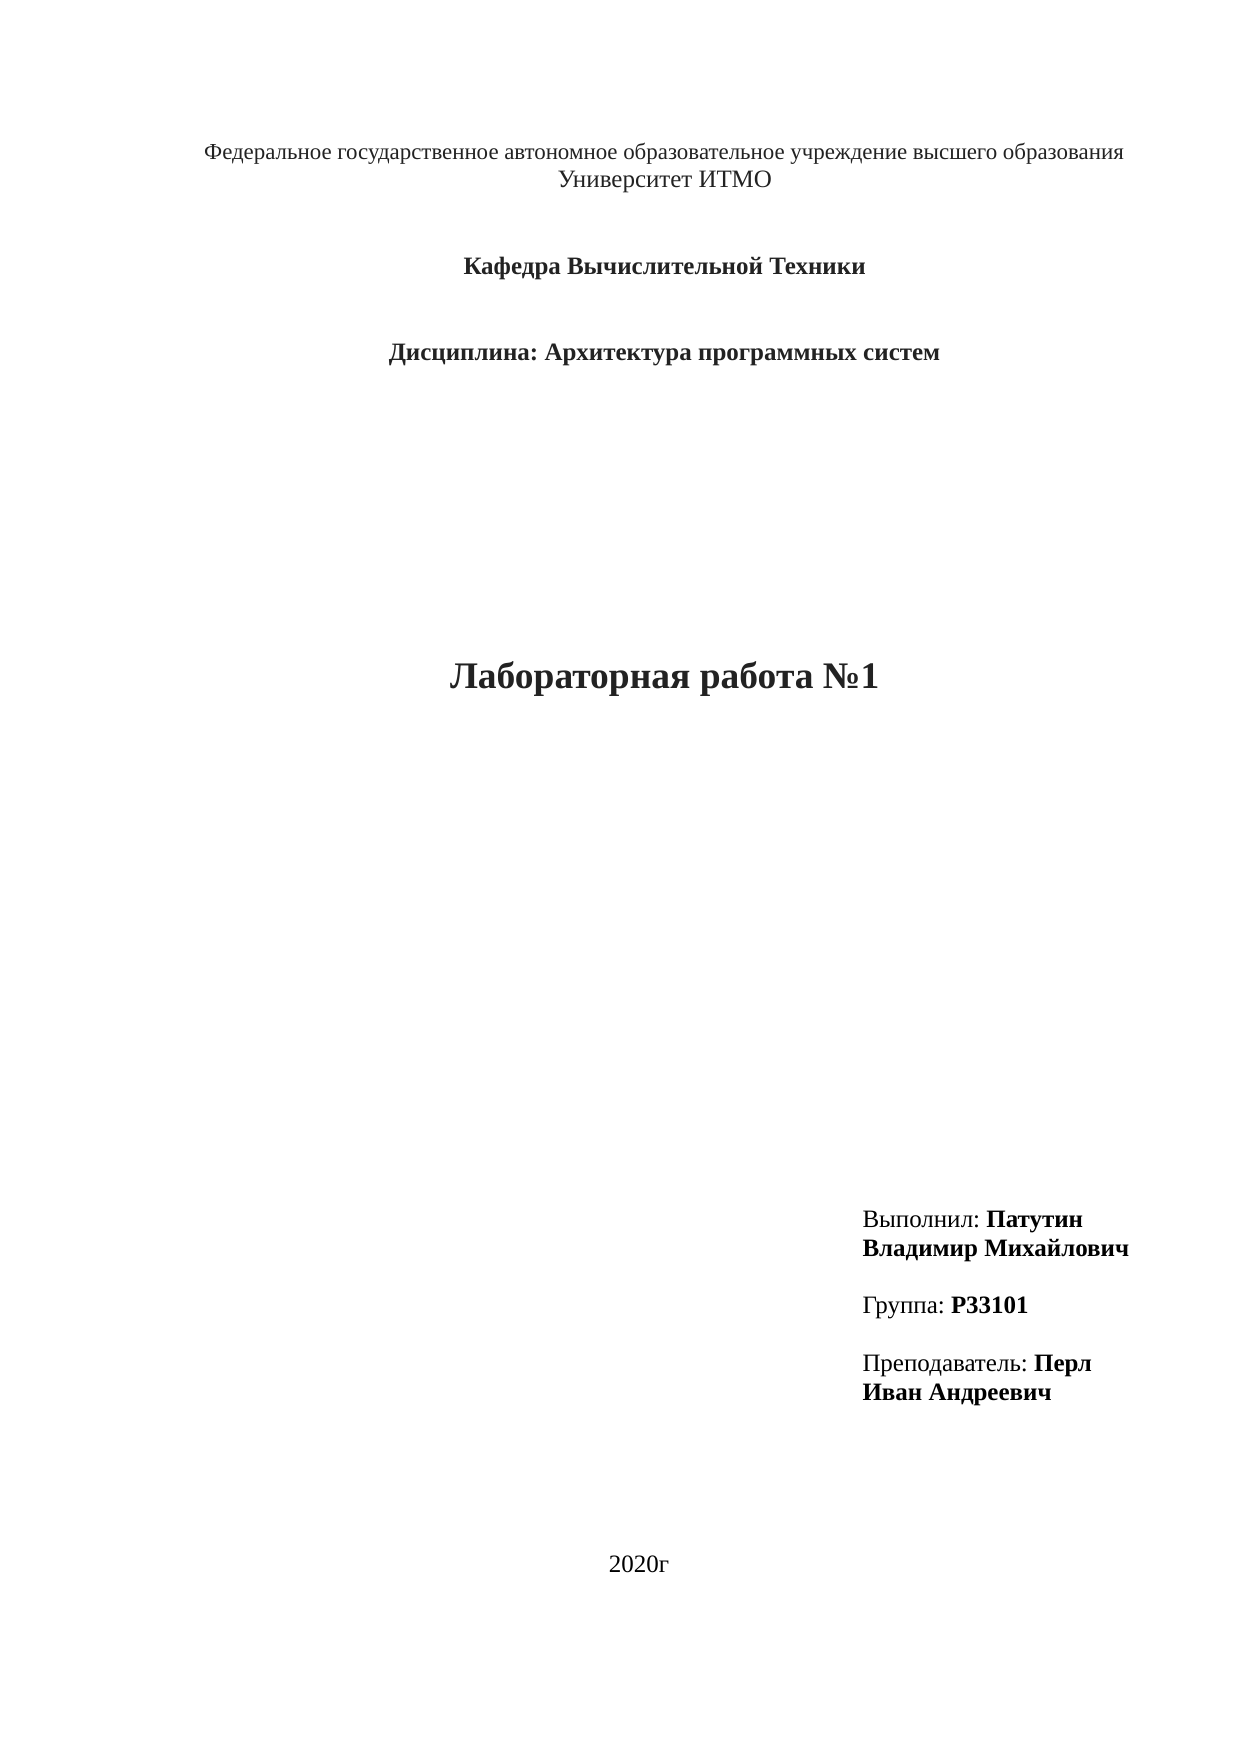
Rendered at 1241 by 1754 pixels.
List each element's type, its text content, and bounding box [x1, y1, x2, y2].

text Преподаватель: Перл Иван Андреевич [862, 1348, 1152, 1406]
text 2020г [177, 1549, 1152, 1578]
text Университет ИТМО [177, 164, 1152, 193]
text Кафедра Вычислительной Техники [177, 251, 1152, 279]
text Лабораторная работа №1 [177, 653, 1152, 696]
text Федеральное государственное автономное образовательное учреждение высшего образования [177, 138, 1152, 164]
text Дисциплина: Архитектура программных систем [177, 337, 1152, 366]
text Выполнил: Патутин Владимир Михайлович [862, 1204, 1152, 1262]
text Группа: Р33101 [862, 1291, 1152, 1319]
